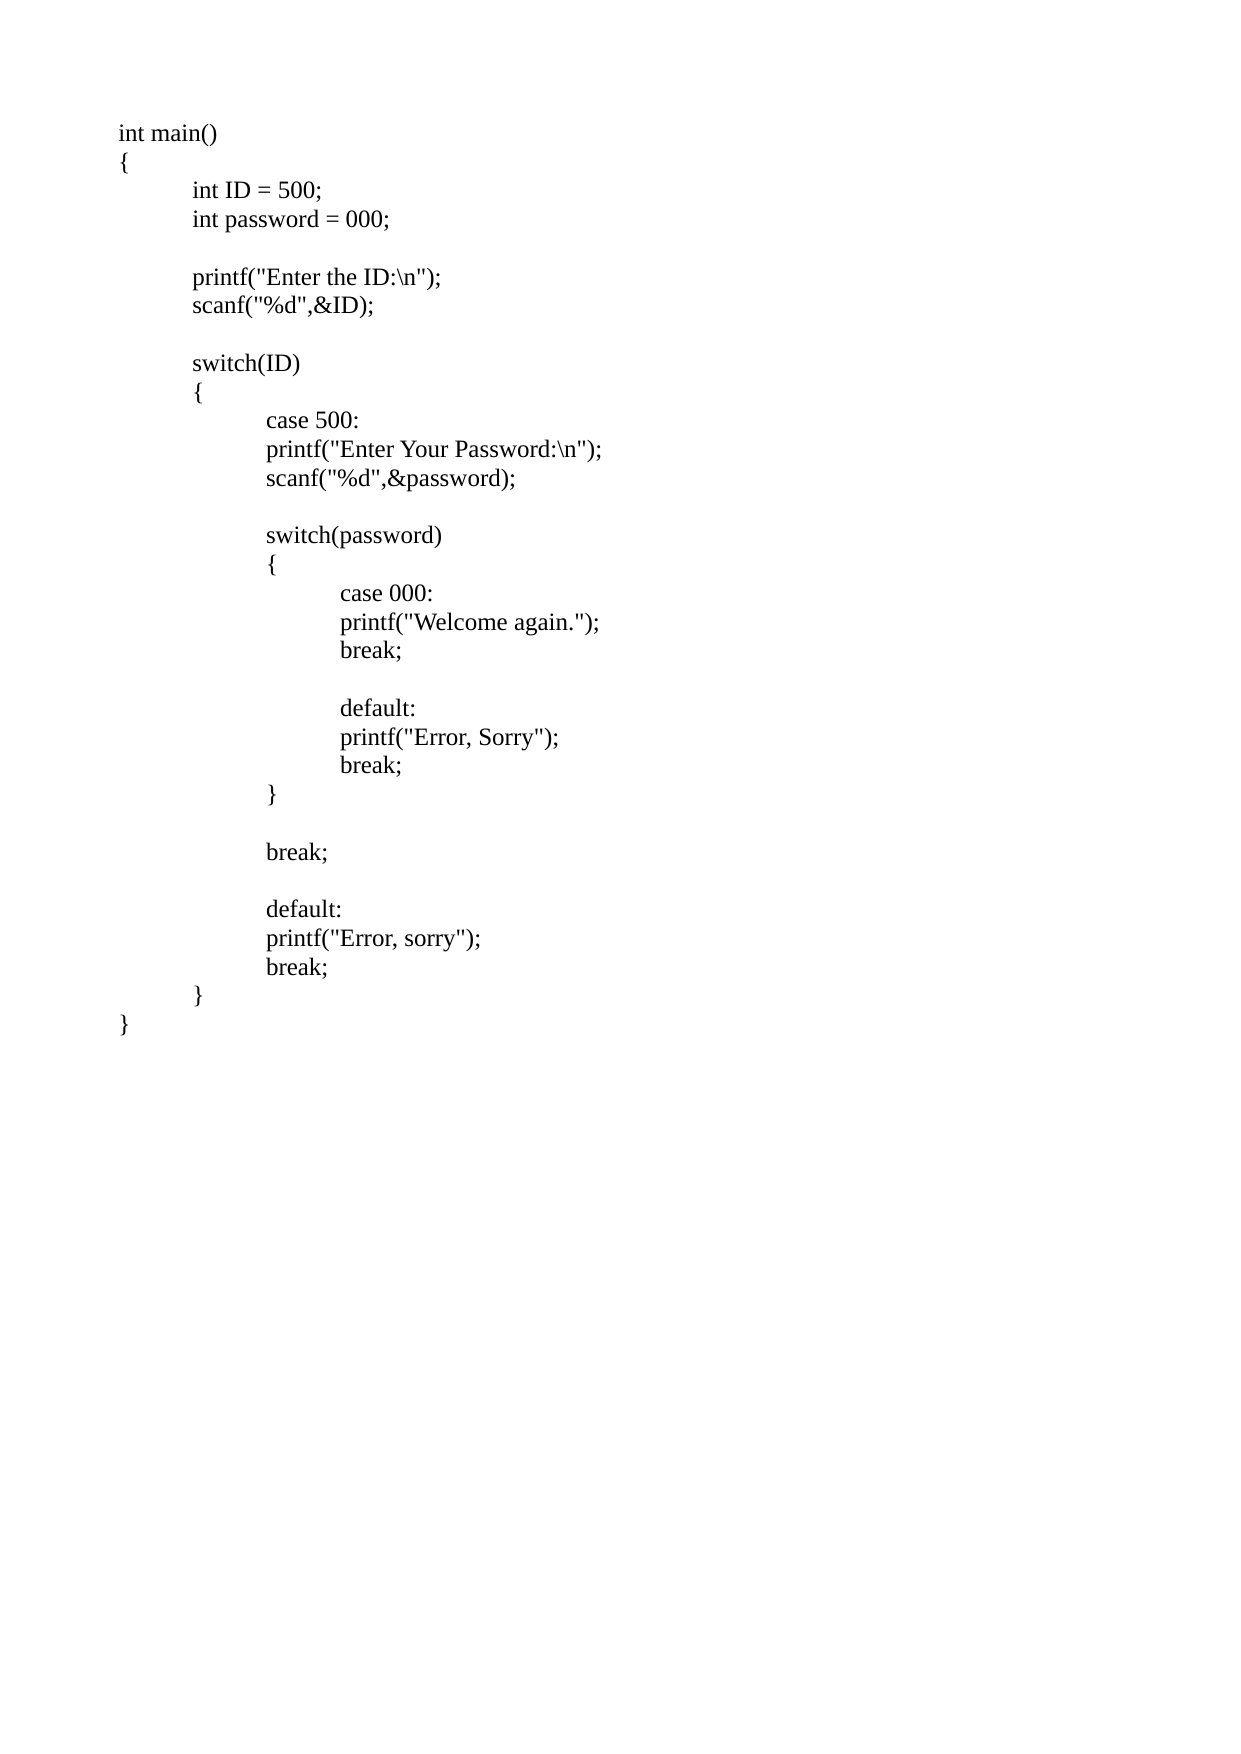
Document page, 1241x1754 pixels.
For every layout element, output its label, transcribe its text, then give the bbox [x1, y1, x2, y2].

text case 000: [118, 578, 1122, 607]
text printf("Welcome again."); [118, 607, 1122, 636]
text printf("Error, Sorry"); [118, 722, 1122, 751]
text int main() [118, 118, 1122, 147]
text break; [118, 751, 1122, 779]
text break; [118, 952, 1122, 981]
text printf("Error, sorry"); [118, 923, 1122, 952]
text printf("Enter Your Password:\n"); [118, 434, 1122, 463]
text break; [118, 837, 1122, 866]
text scanf("%d",&password); [118, 463, 1122, 492]
text printf("Enter the ID:\n"); [118, 262, 1122, 291]
text default: [118, 693, 1122, 722]
text break; [118, 636, 1122, 664]
text int ID = 500; [118, 176, 1122, 204]
text switch(password) [118, 521, 1122, 549]
text } [118, 1009, 1122, 1038]
text default: [118, 894, 1122, 923]
text case 500: [118, 406, 1122, 434]
text { [118, 147, 1122, 176]
text int password = 000; [118, 204, 1122, 233]
text switch(ID) [118, 348, 1122, 377]
text } [118, 981, 1122, 1009]
text { [118, 377, 1122, 406]
text { [118, 549, 1122, 578]
text scanf("%d",&ID); [118, 291, 1122, 319]
text } [118, 779, 1122, 808]
